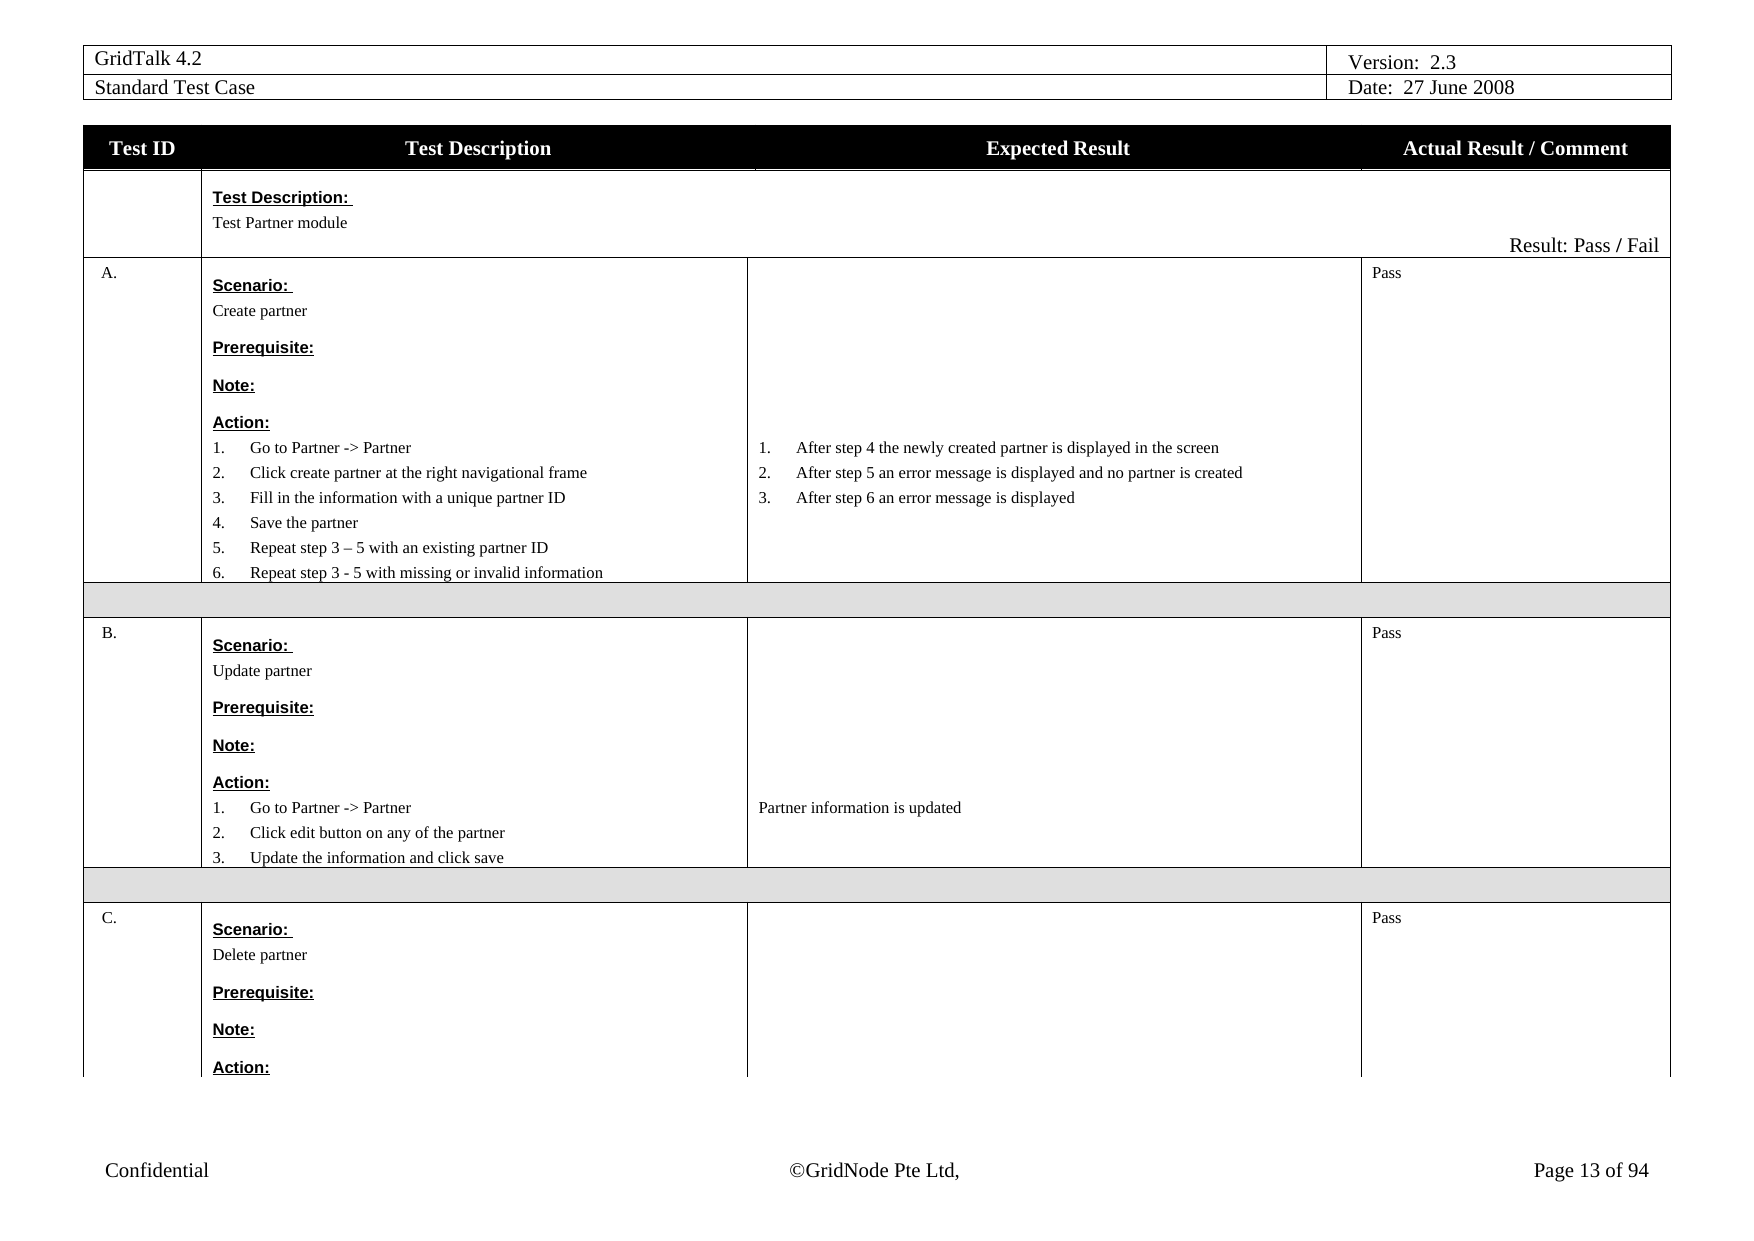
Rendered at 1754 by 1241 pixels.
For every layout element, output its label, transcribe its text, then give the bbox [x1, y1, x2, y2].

table_cell Scenario: Create partner Prerequisite: Note: Action: [202, 258, 747, 432]
table_header Actual Result / Comment [1362, 125, 1670, 169]
table_cell Go to Partner -> Partner Click create partner at the right navigational frame Fill in the information with a unique partner ID Save the partner Repeat step 3 – 5 with an existing partner ID Repeat step 3 - 5 with missing or invalid information [202, 432, 747, 582]
table_cell [748, 258, 1361, 432]
table_header Test ID [84, 125, 201, 169]
table_cell After step 4 the newly created partner is displayed in the screen After step 5 an error message is displayed and no partner is created After step 6 an error message is displayed [748, 432, 1361, 582]
table_cell [84, 618, 201, 792]
table_cell [84, 868, 201, 902]
table_cell [84, 258, 201, 432]
table_cell Partner information is updated [748, 792, 1361, 867]
table_cell [84, 583, 201, 617]
table_cell Scenario: Delete partner Prerequisite: Note: Action: [202, 903, 747, 1077]
table_cell [1362, 432, 1670, 582]
table_cell [747, 583, 1361, 617]
table_cell [748, 618, 1361, 792]
table_cell [1362, 792, 1670, 867]
table_cell [1361, 583, 1670, 617]
table_header Expected Result [756, 125, 1361, 169]
table_cell Pass [1362, 258, 1670, 432]
table_cell [201, 868, 747, 902]
table_cell [84, 903, 201, 1077]
table_cell [747, 868, 1361, 902]
table_cell [1361, 868, 1670, 902]
table_cell [84, 432, 201, 582]
table_cell Test Description: Test Partner module Result: Pass / Fail [202, 171, 1670, 257]
table_cell Scenario: Update partner Prerequisite: Note: Action: [202, 618, 747, 792]
table_cell Go to Partner -> Partner Click edit button on any of the partner Update the information and click save [202, 792, 747, 867]
table_cell [201, 583, 747, 617]
table_header Test Description [202, 125, 755, 169]
table_cell Pass [1362, 618, 1670, 792]
table_cell [84, 792, 201, 867]
table_cell Pass [1362, 903, 1670, 1077]
table_cell [748, 903, 1361, 1077]
table_cell [84, 171, 201, 257]
